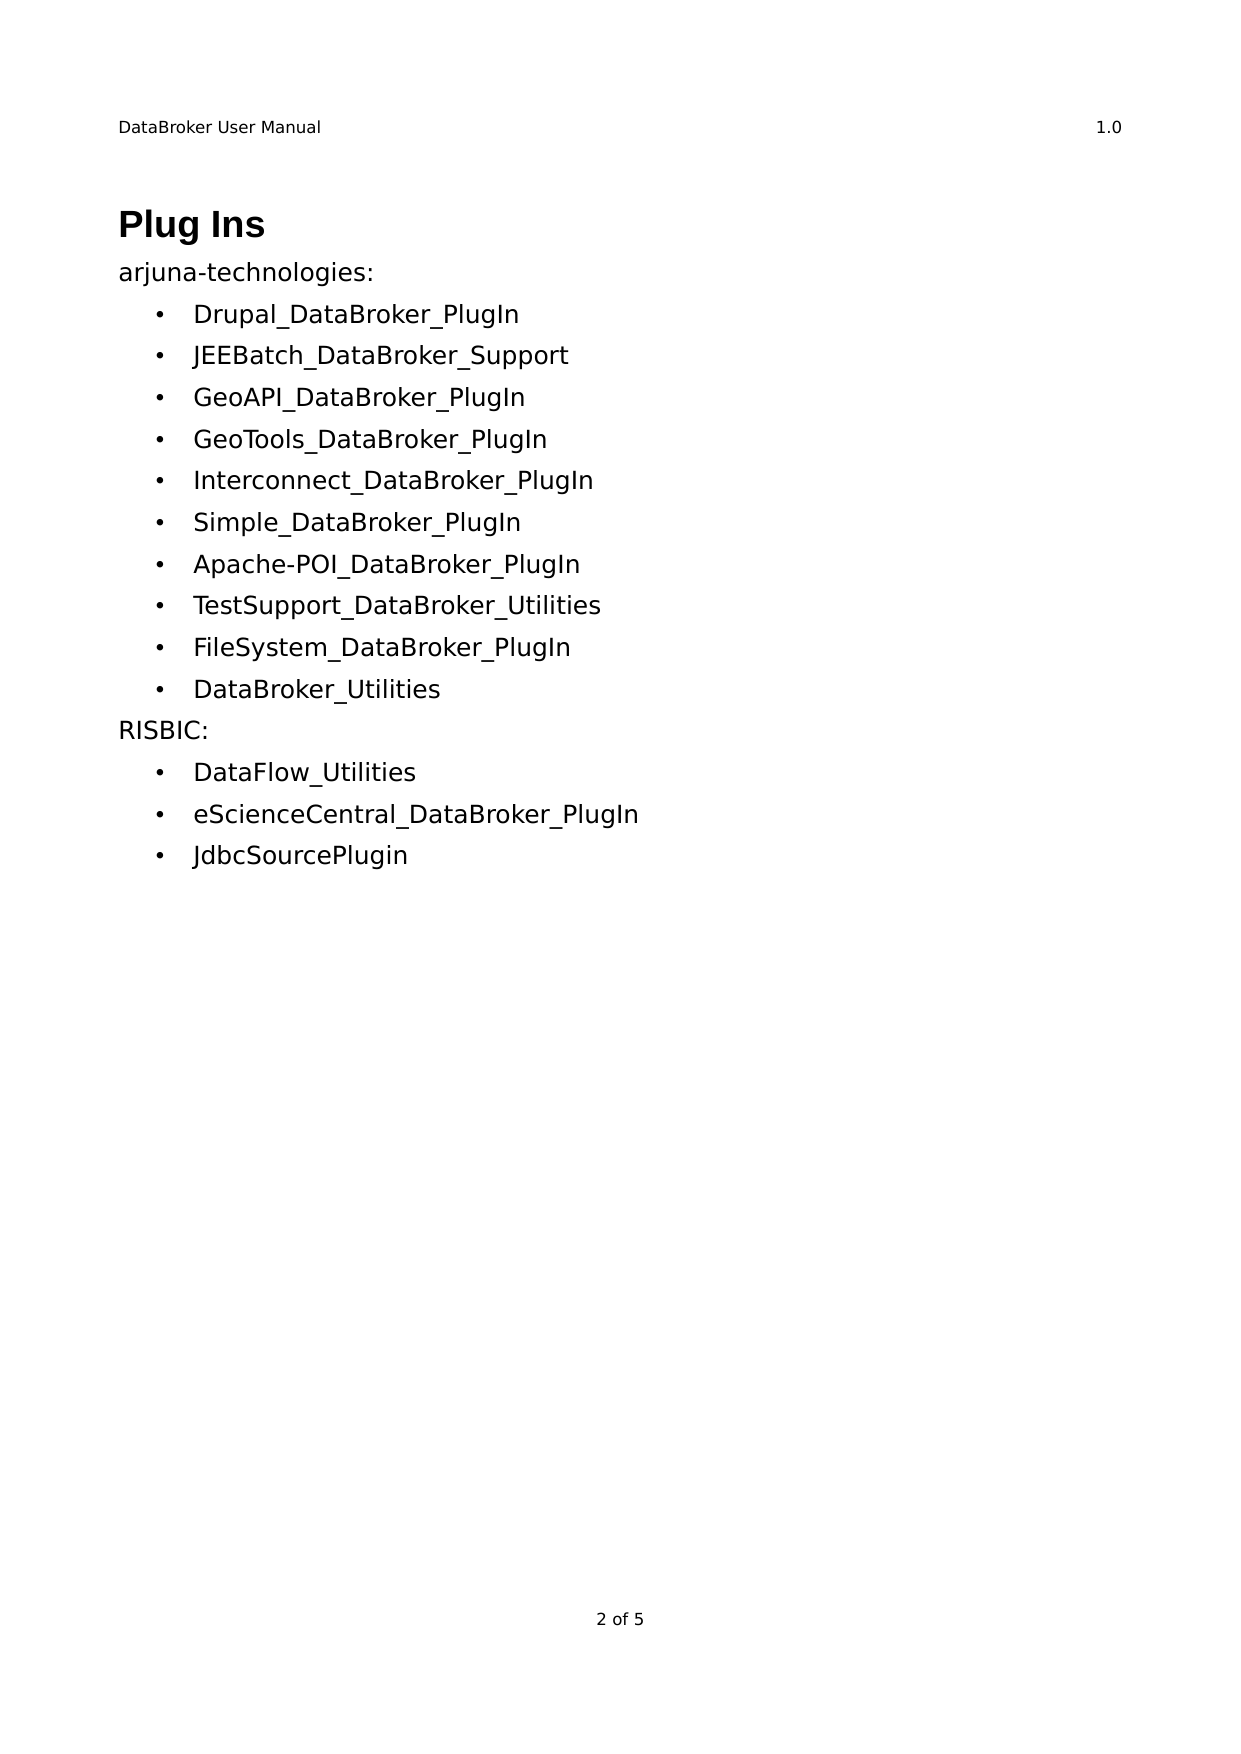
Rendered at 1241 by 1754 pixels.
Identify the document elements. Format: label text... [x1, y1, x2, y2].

text RISBIC: [118, 717, 1122, 746]
list GeoAPI_DataBroker_PlugIn [156, 383, 1122, 412]
list Drupal_DataBroker_PlugIn [156, 300, 1122, 329]
list DataBroker_Utilities [156, 675, 1122, 704]
list TestSupport_DataBroker_Utilities [156, 592, 1122, 621]
list Simple_DataBroker_PlugIn [156, 508, 1122, 537]
text arjuna-technologies: [118, 258, 1122, 287]
list eScienceCentral_DataBroker_PlugIn [156, 800, 1122, 829]
list Apache-POI_DataBroker_PlugIn [156, 550, 1122, 579]
list FileSystem_DataBroker_PlugIn [156, 633, 1122, 662]
list Interconnect_DataBroker_PlugIn [156, 467, 1122, 496]
subtitle Plug Ins [118, 202, 1122, 246]
list JdbcSourcePlugin [156, 842, 1122, 871]
list JEEBatch_DataBroker_Support [156, 342, 1122, 371]
list GeoTools_DataBroker_PlugIn [156, 425, 1122, 454]
list DataFlow_Utilities [156, 758, 1122, 787]
